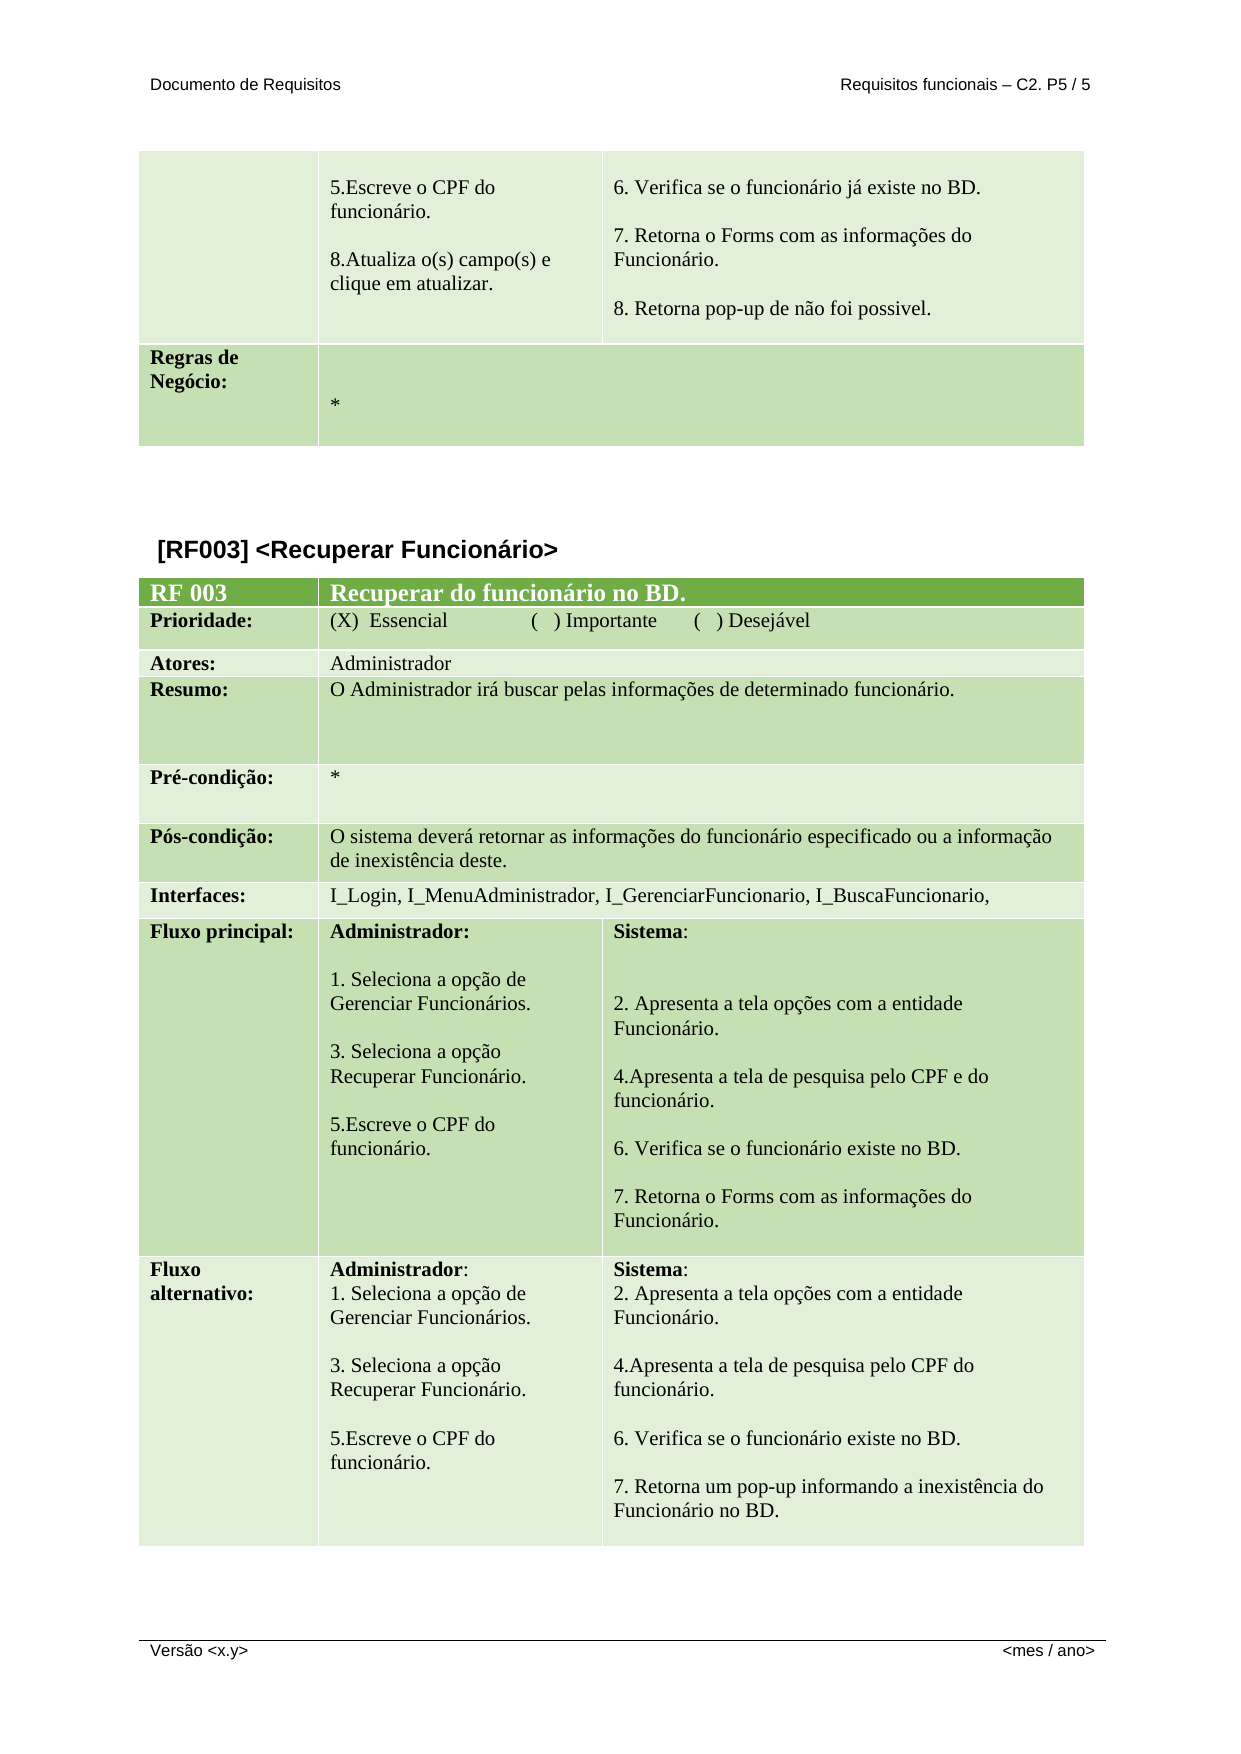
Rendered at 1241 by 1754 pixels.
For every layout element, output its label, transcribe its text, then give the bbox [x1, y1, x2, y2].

table_cell O sistema deverá retornar as informações do funcionário especificado ou a informação de inexistência deste. [319, 824, 1084, 882]
text [RF003] <Recuperar Funcionário> [150, 535, 1090, 564]
table_cell Sistema: 2. Apresenta a tela opções com a entidade Funcionário. 4.Apresenta a tela de pesquisa pelo CPF do funcionário. 6. Verifica se o funcionário existe no BD. 7. Retorna um pop-up informando a inexistência do Funcionário no BD. [603, 1257, 1084, 1546]
table_cell (X) Essencial ( ) Importante ( ) Desejável [319, 608, 1084, 649]
table_cell [139, 151, 318, 343]
table_cell * [319, 345, 1084, 446]
table_cell Prioridade: [139, 608, 318, 649]
table_cell Pós-condição: [139, 824, 318, 882]
table_cell * [319, 765, 1084, 823]
table_cell Pré-condição: [139, 765, 318, 823]
table_cell Administrador: 1. Seleciona a opção de Gerenciar Funcionários. 3. Seleciona a opção Recuperar Funcionário. 5.Escreve o CPF do funcionário. [319, 919, 602, 1256]
table_cell 5.Escreve o CPF do funcionário. 8.Atualiza o(s) campo(s) e clique em atualizar. [319, 151, 602, 343]
table_header Recuperar do funcionário no BD. [319, 578, 1084, 606]
table_cell I_Login, I_MenuAdministrador, I_GerenciarFuncionario, I_BuscaFuncionario, [319, 883, 1084, 918]
table_cell Sistema: 2. Apresenta a tela opções com a entidade Funcionário. 4.Apresenta a tela de pesquisa pelo CPF e do funcionário. 6. Verifica se o funcionário existe no BD. 7. Retorna o Forms com as informações do Funcionário. [603, 919, 1084, 1256]
table_cell Fluxo alternativo: [139, 1257, 318, 1546]
table_cell 6. Verifica se o funcionário já existe no BD. 7. Retorna o Forms com as informações do Funcionário. 8. Retorna pop-up de não foi possivel. [603, 151, 1084, 343]
table_cell Fluxo principal: [139, 919, 318, 1256]
table_cell Resumo: [139, 677, 318, 764]
table_cell Administrador [319, 651, 1084, 676]
table_cell Interfaces: [139, 883, 318, 918]
table_cell Administrador: 1. Seleciona a opção de Gerenciar Funcionários. 3. Seleciona a opção Recuperar Funcionário. 5.Escreve o CPF do funcionário. [319, 1257, 602, 1546]
table_cell Atores: [139, 651, 318, 676]
table_cell O Administrador irá buscar pelas informações de determinado funcionário. [319, 677, 1084, 764]
table_header RF 003 [139, 578, 318, 606]
table_cell Regras de Negócio: [139, 345, 318, 446]
